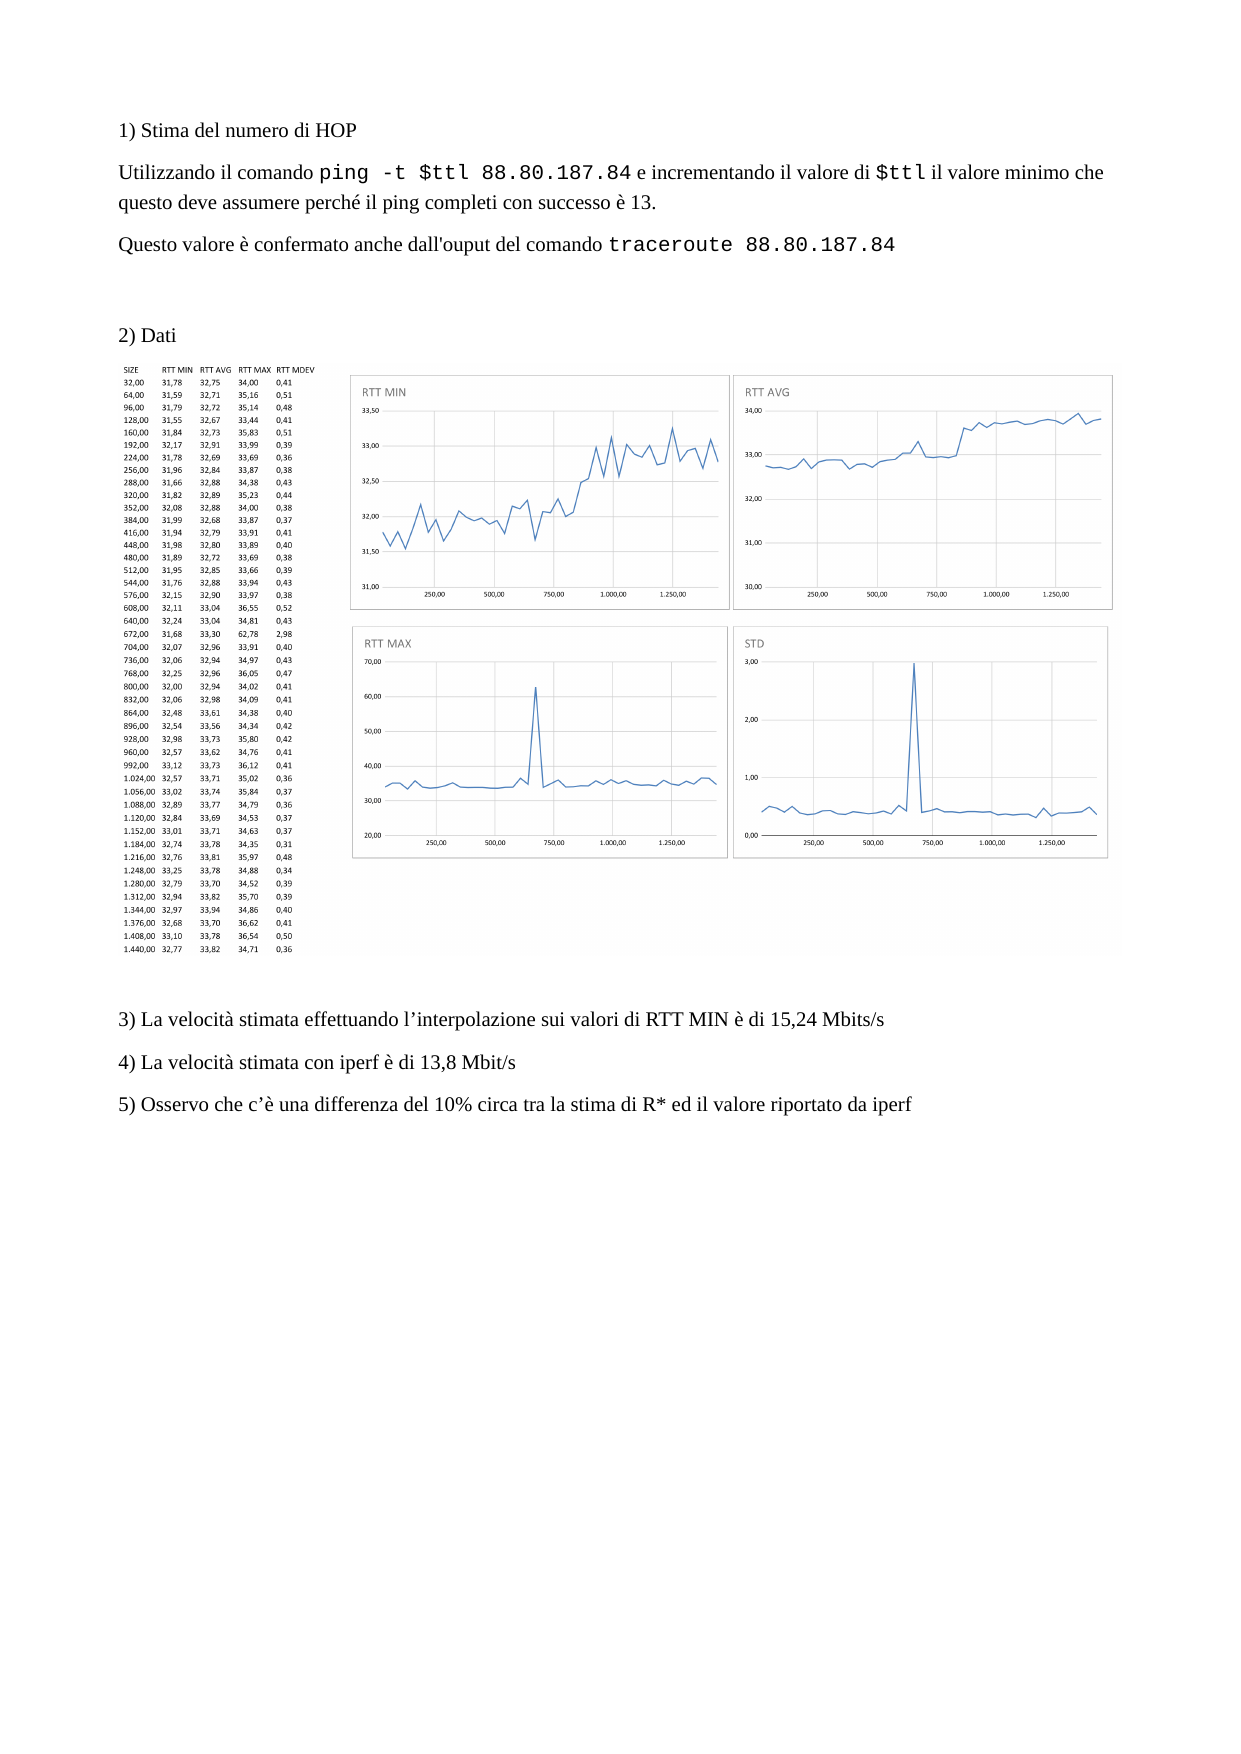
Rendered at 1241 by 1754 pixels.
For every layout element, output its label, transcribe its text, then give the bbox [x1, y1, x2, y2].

text 1) Stima del numero di HOP [118, 118, 1122, 142]
picture [118, 363, 1123, 956]
text 3) La velocità stimata effettuando l’interpolazione sui valori di RTT MIN è di 15,24 Mbits/s [118, 1007, 1122, 1031]
text 5) Osservo che c’è una differenza del 10% circa tra la stima di R* ed il valore riportato da iperf [118, 1092, 1122, 1116]
text Utilizzando il comando ping -t $ttl 88.80.187.84 e incrementando il valore di $ttl il valore minimo che questo deve assumere perché il ping completi con successo è 13. [118, 160, 1122, 214]
text 2) Dati [118, 323, 1122, 347]
text 4) La velocità stimata con iperf è di 13,8 Mbit/s [118, 1049, 1122, 1074]
text Questo valore è confermato anche dall'ouput del comando traceroute 88.80.187.84 [118, 232, 1122, 257]
